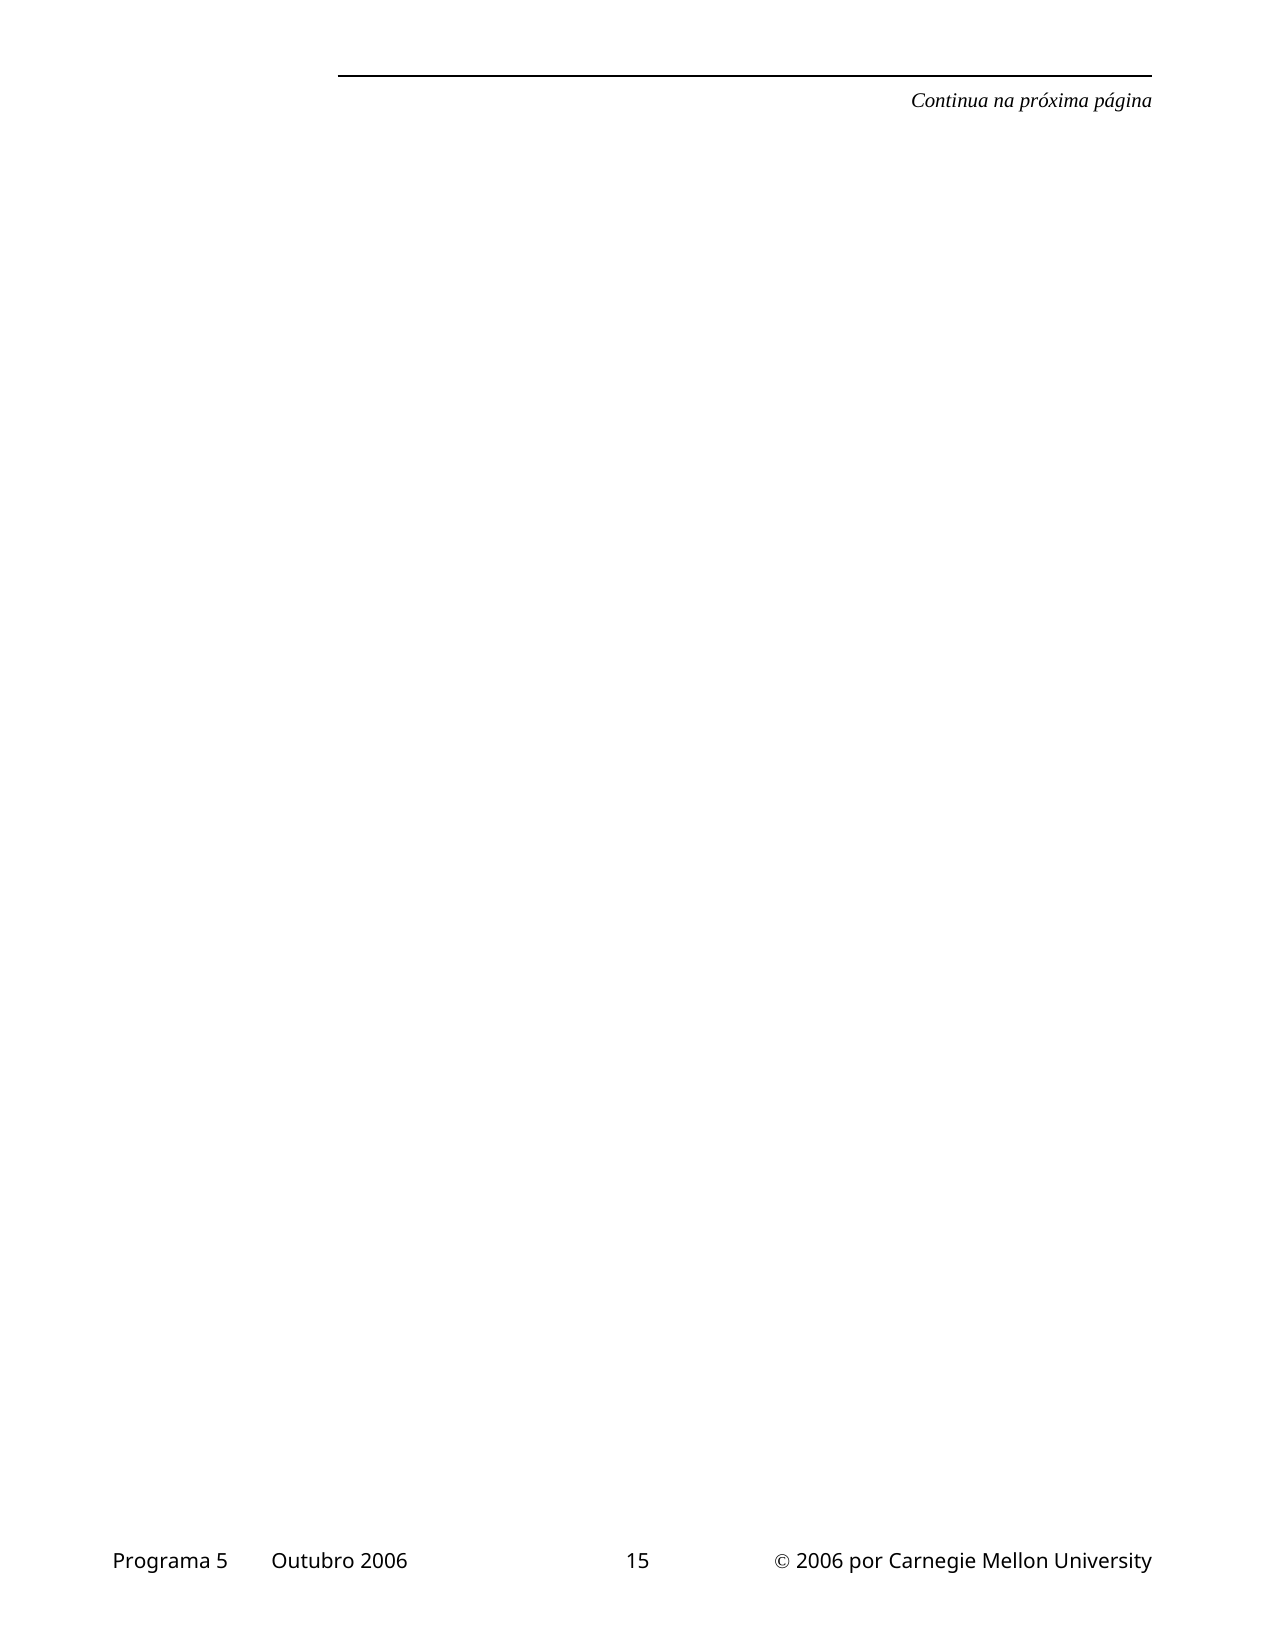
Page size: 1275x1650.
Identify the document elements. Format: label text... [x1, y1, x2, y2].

text Continua na próxima página [337, 76, 1152, 112]
